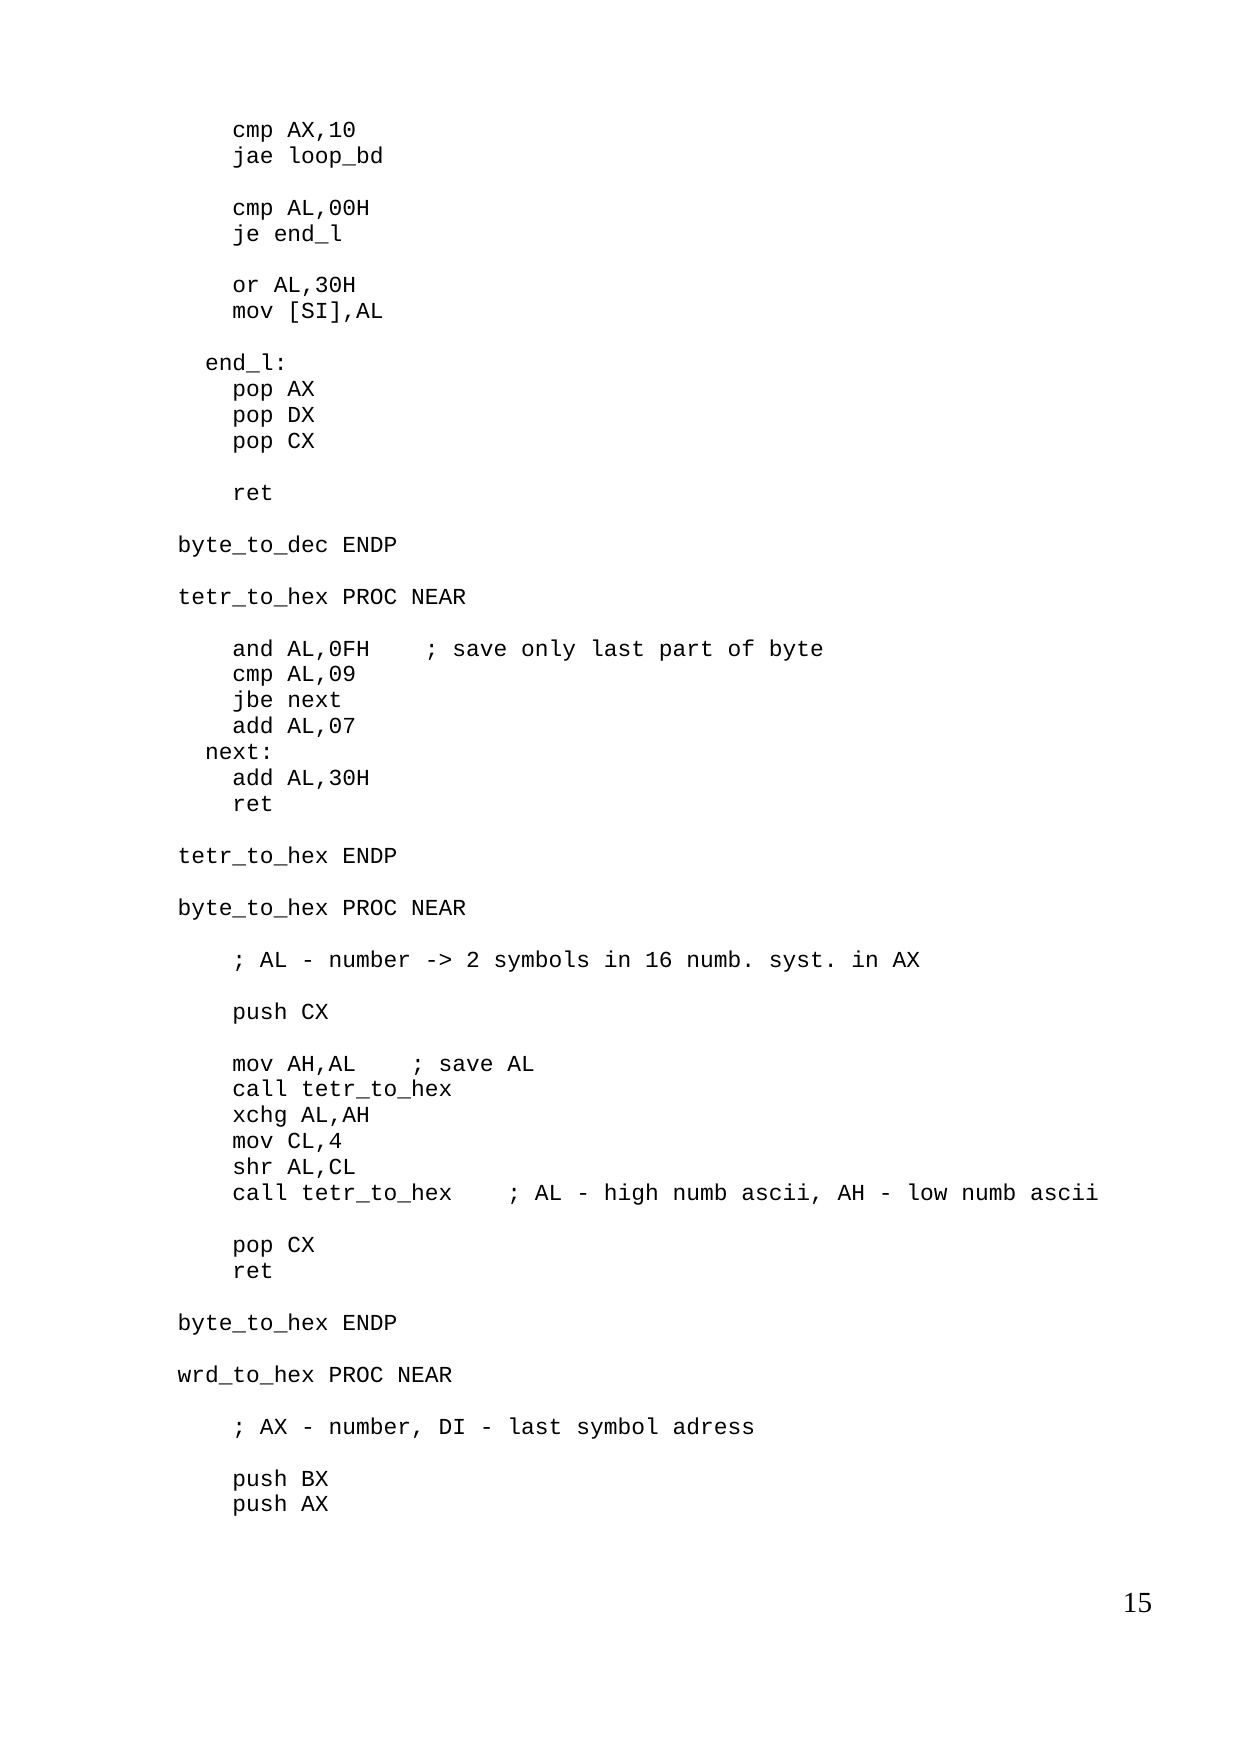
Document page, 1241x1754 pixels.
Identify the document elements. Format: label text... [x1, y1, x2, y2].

text pop CX [177, 1233, 1152, 1259]
text cmp AL,09 [177, 663, 1152, 689]
text mov CL,4 [177, 1130, 1152, 1156]
text ret [177, 792, 1152, 818]
text pop AX [177, 377, 1152, 403]
text wrd_to_hex PROC NEAR [177, 1363, 1152, 1389]
text add AL,07 [177, 715, 1152, 741]
text ; AL - number -> 2 symbols in 16 numb. syst. in AX [177, 948, 1152, 974]
text push CX [177, 1000, 1152, 1026]
text jbe next [177, 689, 1152, 715]
text mov AH,AL ; save AL [177, 1052, 1152, 1078]
text call tetr_to_hex [177, 1078, 1152, 1104]
text call tetr_to_hex ; AL - high numb ascii, AH - low numb ascii [177, 1182, 1152, 1207]
text byte_to_hex PROC NEAR [177, 896, 1152, 922]
text cmp AL,00H [177, 196, 1152, 222]
text pop DX [177, 403, 1152, 429]
text or AL,30H [177, 274, 1152, 300]
text ; AX - number, DI - last symbol adress [177, 1415, 1152, 1441]
text and AL,0FH ; save only last part of byte [177, 637, 1152, 663]
text xchg AL,AH [177, 1104, 1152, 1130]
text mov [SI],AL [177, 300, 1152, 326]
text pop CX [177, 429, 1152, 455]
text shr AL,CL [177, 1156, 1152, 1182]
text je end_l [177, 222, 1152, 248]
text byte_to_hex ENDP [177, 1311, 1152, 1337]
text push AX [177, 1493, 1152, 1519]
text cmp AX,10 [177, 118, 1152, 144]
text push BX [177, 1467, 1152, 1493]
text add AL,30H [177, 767, 1152, 792]
text next: [177, 741, 1152, 767]
text tetr_to_hex ENDP [177, 844, 1152, 870]
text jae loop_bd [177, 144, 1152, 170]
text end_l: [177, 352, 1152, 377]
text ret [177, 1259, 1152, 1285]
text tetr_to_hex PROC NEAR [177, 585, 1152, 611]
text byte_to_dec ENDP [177, 533, 1152, 559]
text ret [177, 481, 1152, 507]
